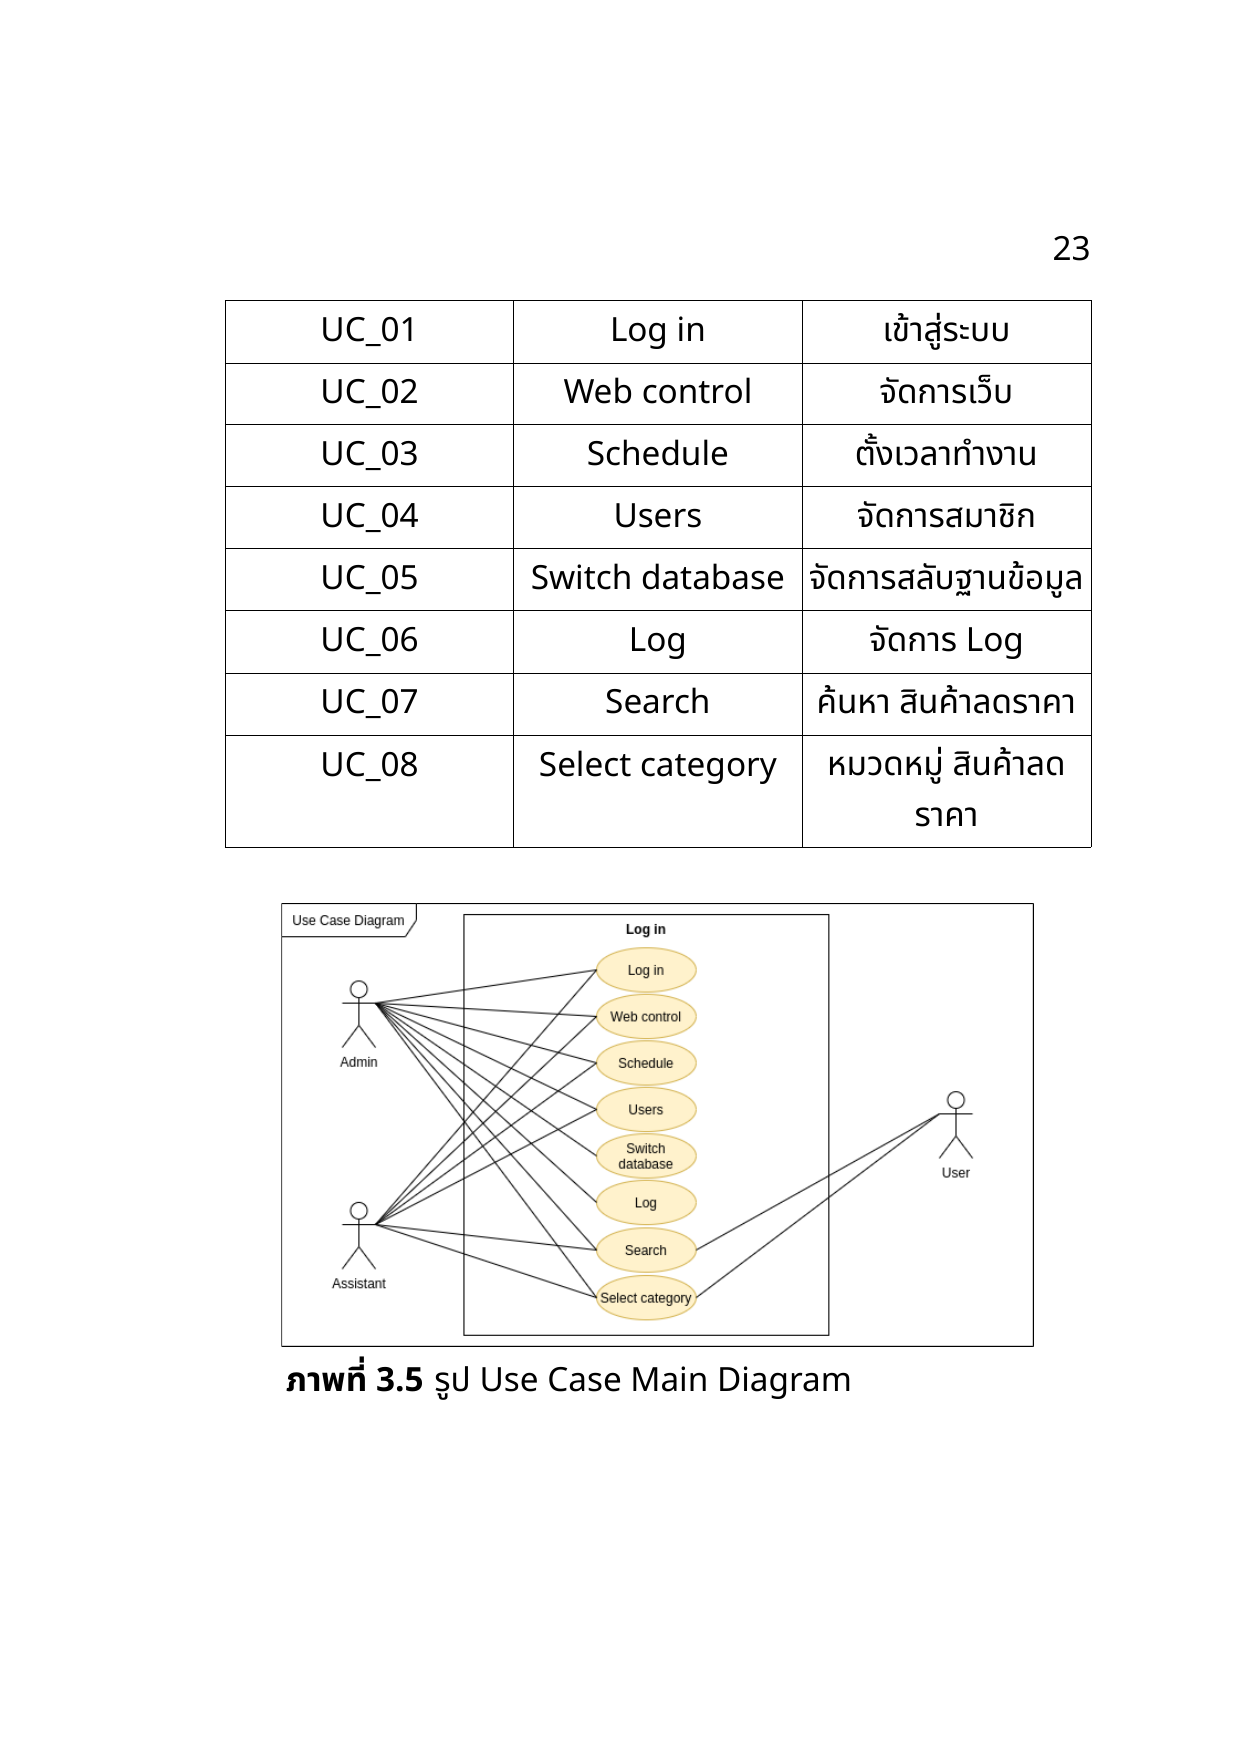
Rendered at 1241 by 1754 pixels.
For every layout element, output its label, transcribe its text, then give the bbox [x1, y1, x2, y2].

text ภาพที่ 3.5 รูป Use Case Main Diagram [225, 904, 1091, 1406]
table_cell ตั้งเวลาทำงาน [803, 425, 1091, 486]
table_cell UC_05 [226, 549, 513, 610]
table_cell Users [514, 487, 802, 548]
table_cell Log [514, 611, 802, 672]
table_cell Log in [514, 301, 802, 362]
table_cell Search [514, 674, 802, 734]
table_cell UC_02 [226, 364, 513, 424]
table_cell Switch database [514, 549, 802, 610]
table_cell UC_04 [226, 487, 513, 548]
table_cell Web control [514, 364, 802, 424]
table_cell จัดการสมาชิก [803, 487, 1091, 548]
table_cell Schedule [514, 425, 802, 486]
table_cell UC_03 [226, 425, 513, 486]
picture [281, 903, 1034, 1347]
table_cell UC_07 [226, 674, 513, 734]
table_cell จัดการสลับฐานข้อมูล [803, 549, 1091, 610]
table_cell ค้นหา สินค้าลดราคา [803, 674, 1091, 734]
table_cell เข้าสู่ระบบ [803, 301, 1091, 362]
table_cell UC_06 [226, 611, 513, 672]
table_cell UC_01 [226, 301, 513, 362]
table_cell หมวดหมู่ สินค้าลดราคา [803, 736, 1091, 847]
table_cell จัดการ Log [803, 611, 1091, 672]
table_cell จัดการเว็บ [803, 364, 1091, 424]
table_cell UC_08 [226, 736, 513, 847]
table_cell Select category [514, 736, 802, 847]
